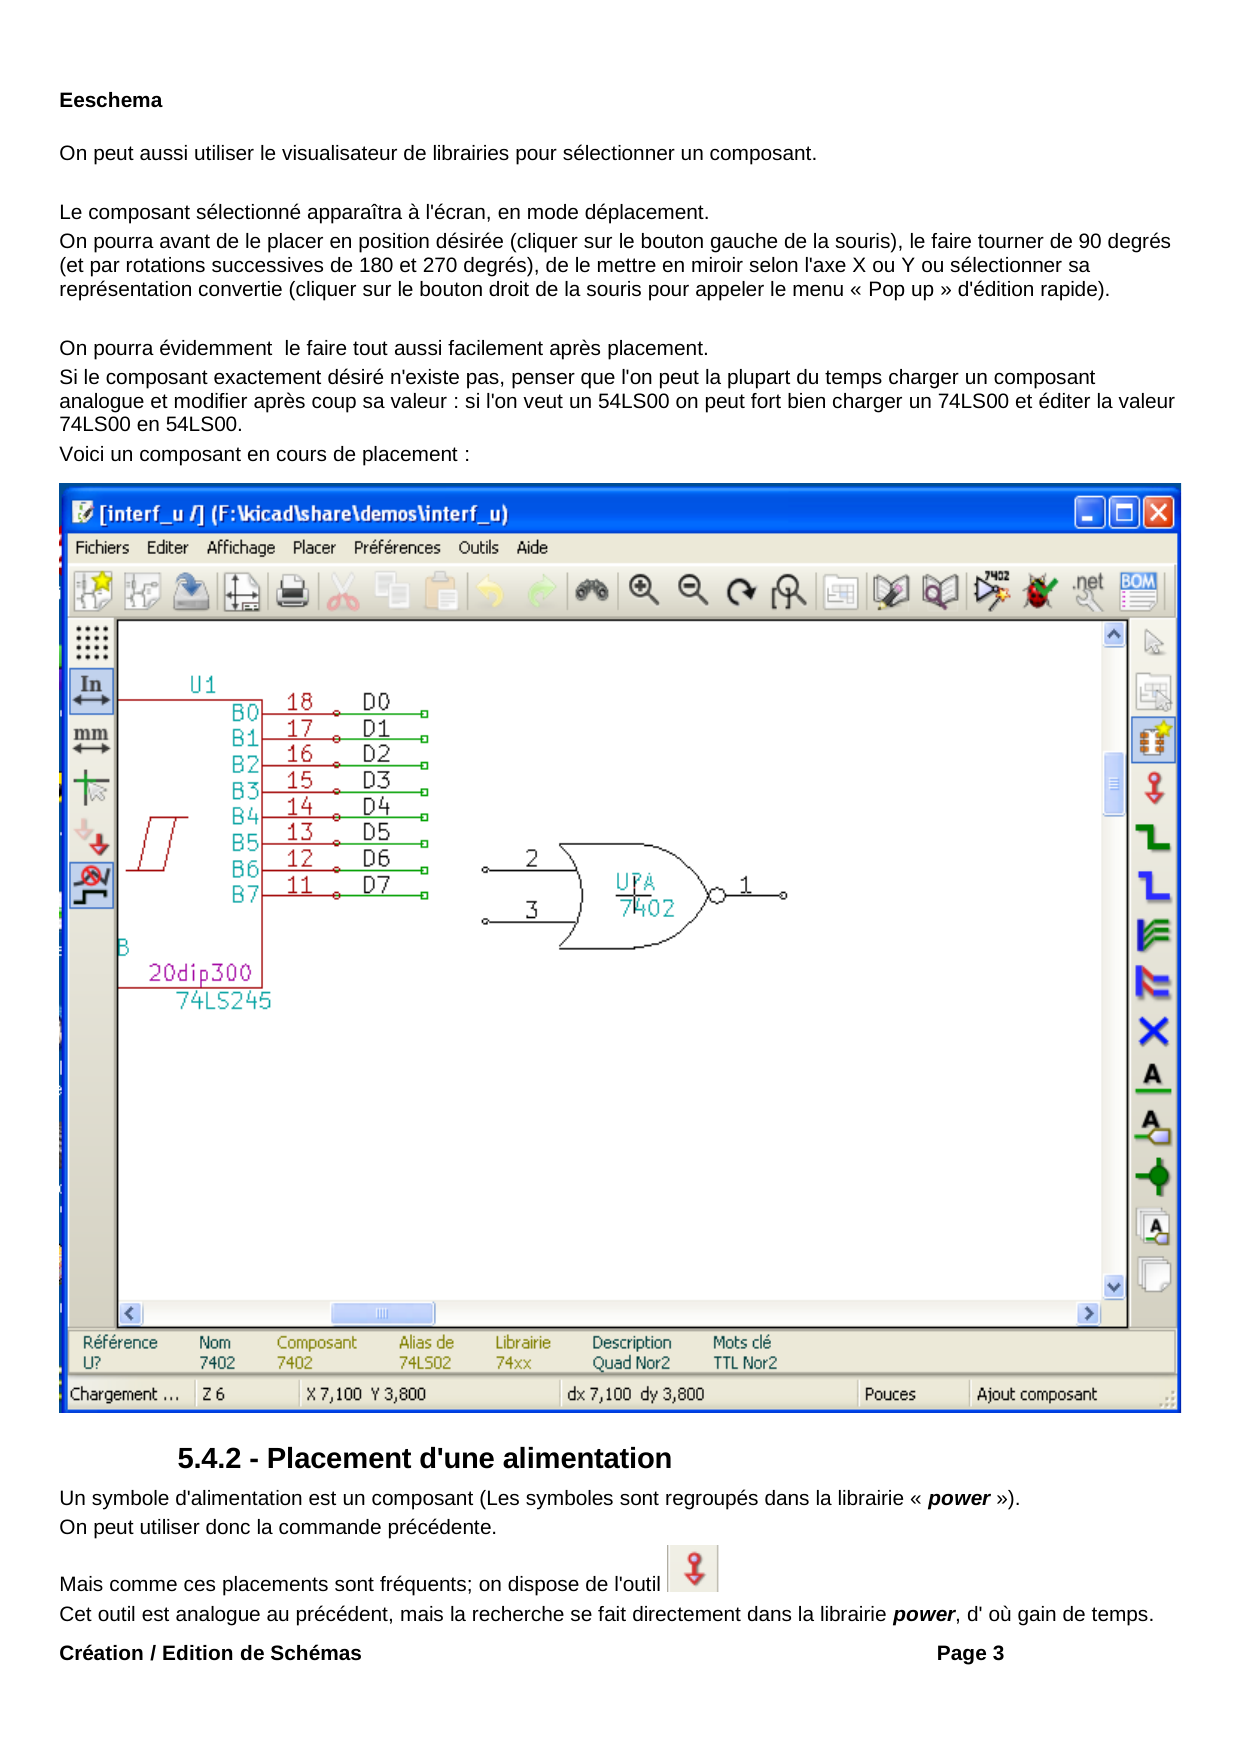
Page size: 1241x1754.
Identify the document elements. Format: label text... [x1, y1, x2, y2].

text Cet outil est analogue au précédent, mais la recherche se fait directement dans la librairie power, d' où gain de temps. [59, 1602, 1181, 1626]
text On pourra évidemment le faire tout aussi facilement après placement. [59, 336, 1181, 359]
picture [59, 483, 1182, 1413]
picture [667, 1545, 719, 1592]
text Le composant sélectionné apparaîtra à l'écran, en mode déplacement. [59, 201, 1181, 224]
text Si le composant exactement désiré n'existe pas, penser que l'on peut la plupart du temps charger un composant analogue et modifier après coup sa valeur : si l'on veut un 54LS00 on peut fort bien charger un 74LS00 et éditer la valeur 74LS00 en 54LS00. [59, 366, 1181, 436]
text On peut aussi utiliser le visualisateur de librairies pour sélectionner un composant. [59, 142, 1181, 165]
subtitle Placement d'une alimentation [177, 1442, 1181, 1474]
text Mais comme ces placements sont fréquents; on dispose de l'outil [59, 1545, 1181, 1596]
text Un symbole d'alimentation est un composant (Les symboles sont regroupés dans la librairie « power »). [59, 1486, 1181, 1509]
text On pourra avant de le placer en position désirée (cliquer sur le bouton gauche de la souris), le faire tourner de 90 degrés (et par rotations successives de 180 et 270 degrés), de le mettre en miroir selon l'axe X ou Y ou sélectionner sa représentation convertie (cliquer sur le bouton droit de la souris pour appeler le menu « Pop up » d'édition rapide). [59, 230, 1181, 301]
text On peut utiliser donc la commande précédente. [59, 1515, 1181, 1539]
text Voici un composant en cours de placement : [59, 442, 1181, 466]
